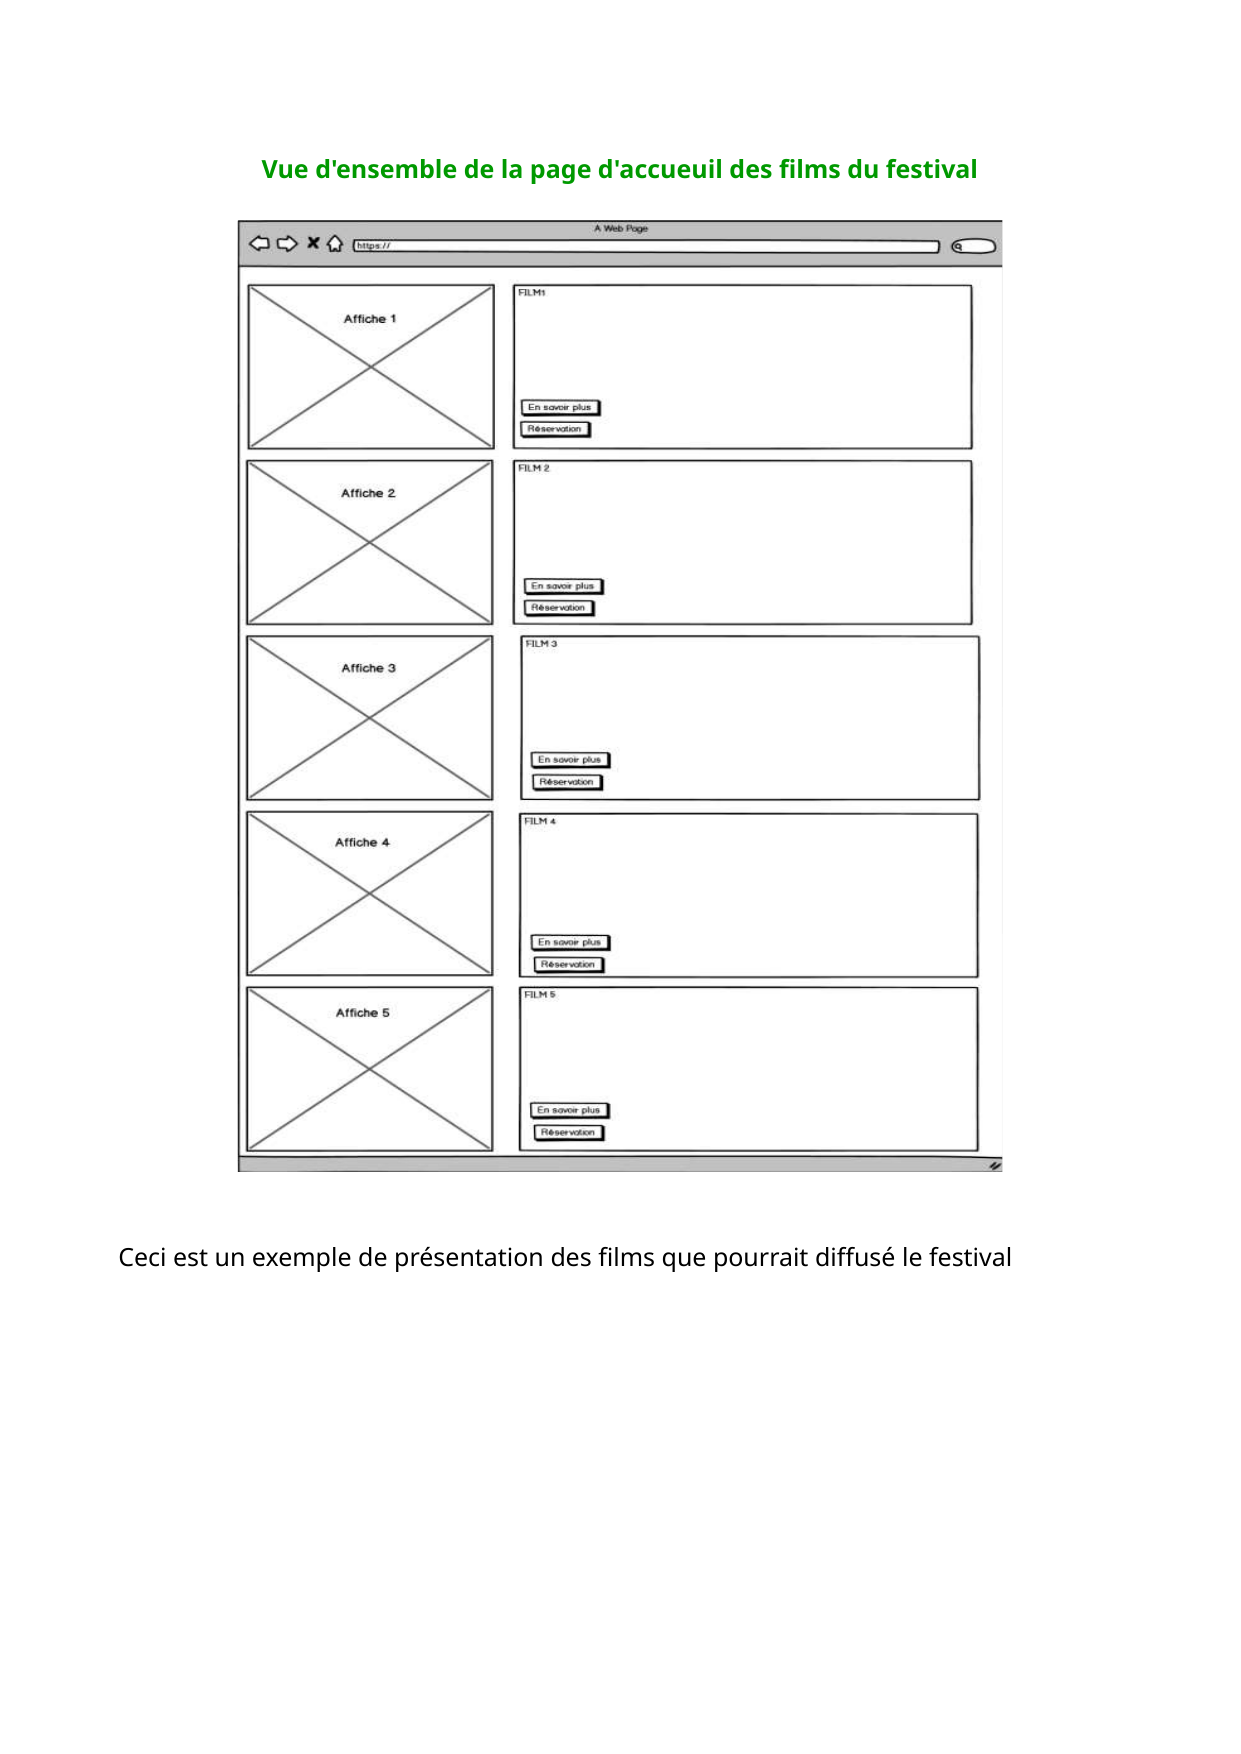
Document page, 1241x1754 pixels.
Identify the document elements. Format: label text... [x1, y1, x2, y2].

text Vue d'ensemble de la page d'accueuil des films du festival [118, 152, 1122, 186]
text Ceci est un exemple de présentation des films que pourrait diffusé le festival [118, 1240, 1122, 1274]
